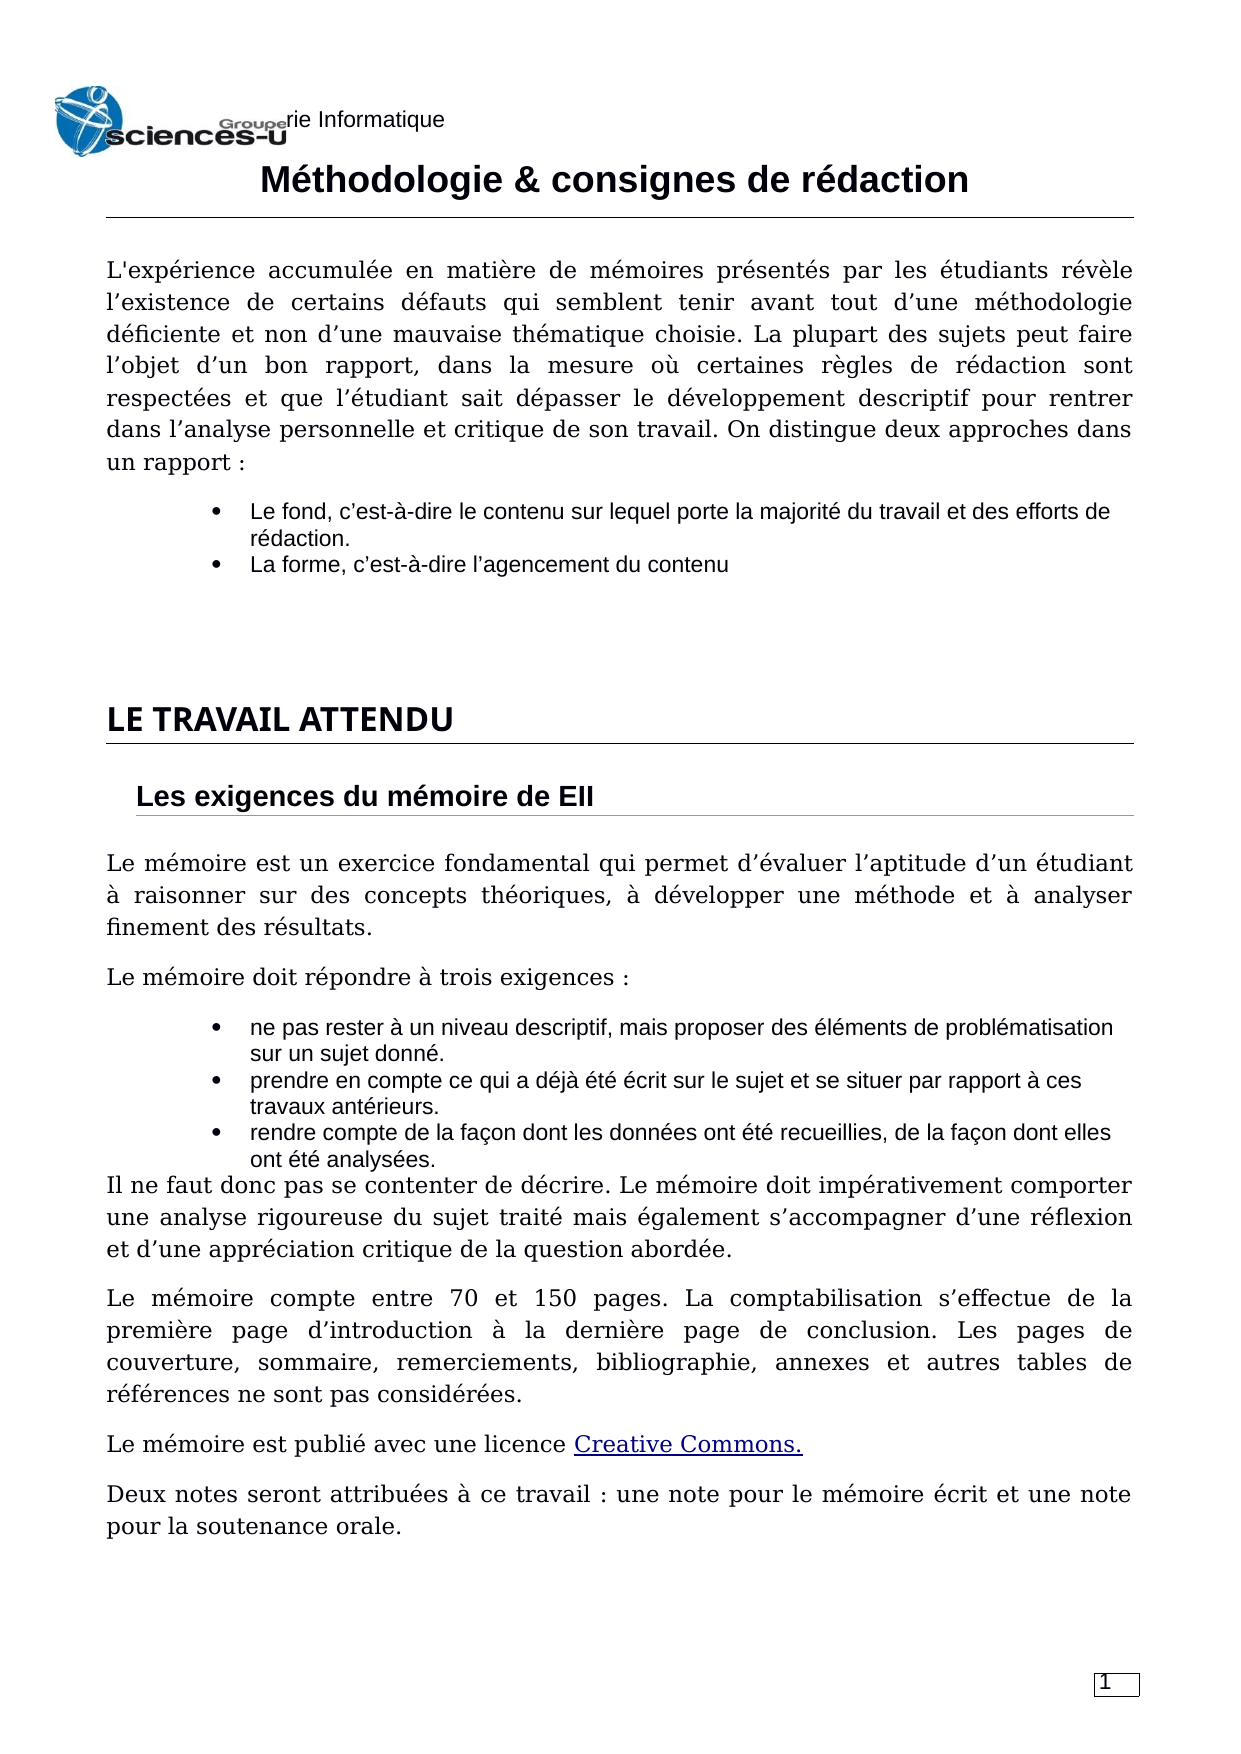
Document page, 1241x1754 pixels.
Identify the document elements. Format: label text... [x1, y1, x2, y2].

text Le mémoire doit répondre à trois exigences : [106, 964, 1134, 991]
list prendre en compte ce qui a déjà été écrit sur le sujet et se situer par rapport à ces travaux antérieurs. [212, 1067, 1134, 1119]
text Le mémoire est publié avec une licence Creative Commons. [106, 1431, 1134, 1458]
list La forme, c’est-à-dire l’agencement du contenu [212, 551, 1134, 577]
picture [1, 1688, 1239, 1720]
text L'expérience accumulée en matière de mémoires présentés par les étudiants révèle l’existence de certains défauts qui semblent tenir avant tout d’une méthodologie déficiente et non d’une mauvaise thématique choisie. La plupart des sujets peut faire l’objet d’un bon rapport, dans la mesure où certaines règles de rédaction sont respectées et que l’étudiant sait dépasser le développement descriptif pour rentrer dans l’analyse personnelle et critique de son travail. On distingue deux approches dans un rapport : [106, 257, 1134, 475]
text Le mémoire compte entre 70 et 150 pages. La comptabilisation s’effectue de la première page d’introduction à la dernière page de conclusion. Les pages de couverture, sommaire, remerciements, bibliographie, annexes et autres tables de références ne sont pas considérées. [106, 1286, 1134, 1408]
subtitle LE TRAVAIL ATTENDU [106, 696, 1134, 743]
text Expert en Ingénierie Informatique [287, 106, 1134, 133]
list ne pas rester à un niveau descriptif, mais proposer des éléments de problématisation sur un sujet donné. [212, 1014, 1134, 1067]
picture [54, 86, 287, 157]
list Le fond, c’est-à-dire le contenu sur lequel porte la majorité du travail et des efforts de rédaction. [212, 498, 1134, 551]
list rendre compte de la façon dont les données ont été recueillies, de la façon dont elles ont été analysées. [212, 1119, 1134, 1172]
text Le mémoire est un exercice fondamental qui permet d’évaluer l’aptitude d’un étudiant à raisonner sur des concepts théoriques, à développer une méthode et à analyser finement des résultats. [106, 851, 1134, 941]
text Deux notes seront attribuées à ce travail : une note pour le mémoire écrit et une note pour la soutenance orale. [106, 1481, 1134, 1539]
subtitle Les exigences du mémoire de EII [136, 779, 1134, 815]
text Il ne faut donc pas se contenter de décrire. Le mémoire doit impérativement comporter une analyse rigoureuse du sujet traité mais également s’accompagner d’une réflexion et d’une appréciation critique de la question abordée. [106, 1172, 1134, 1263]
title Méthodologie & consignes de rédaction [106, 158, 1134, 217]
